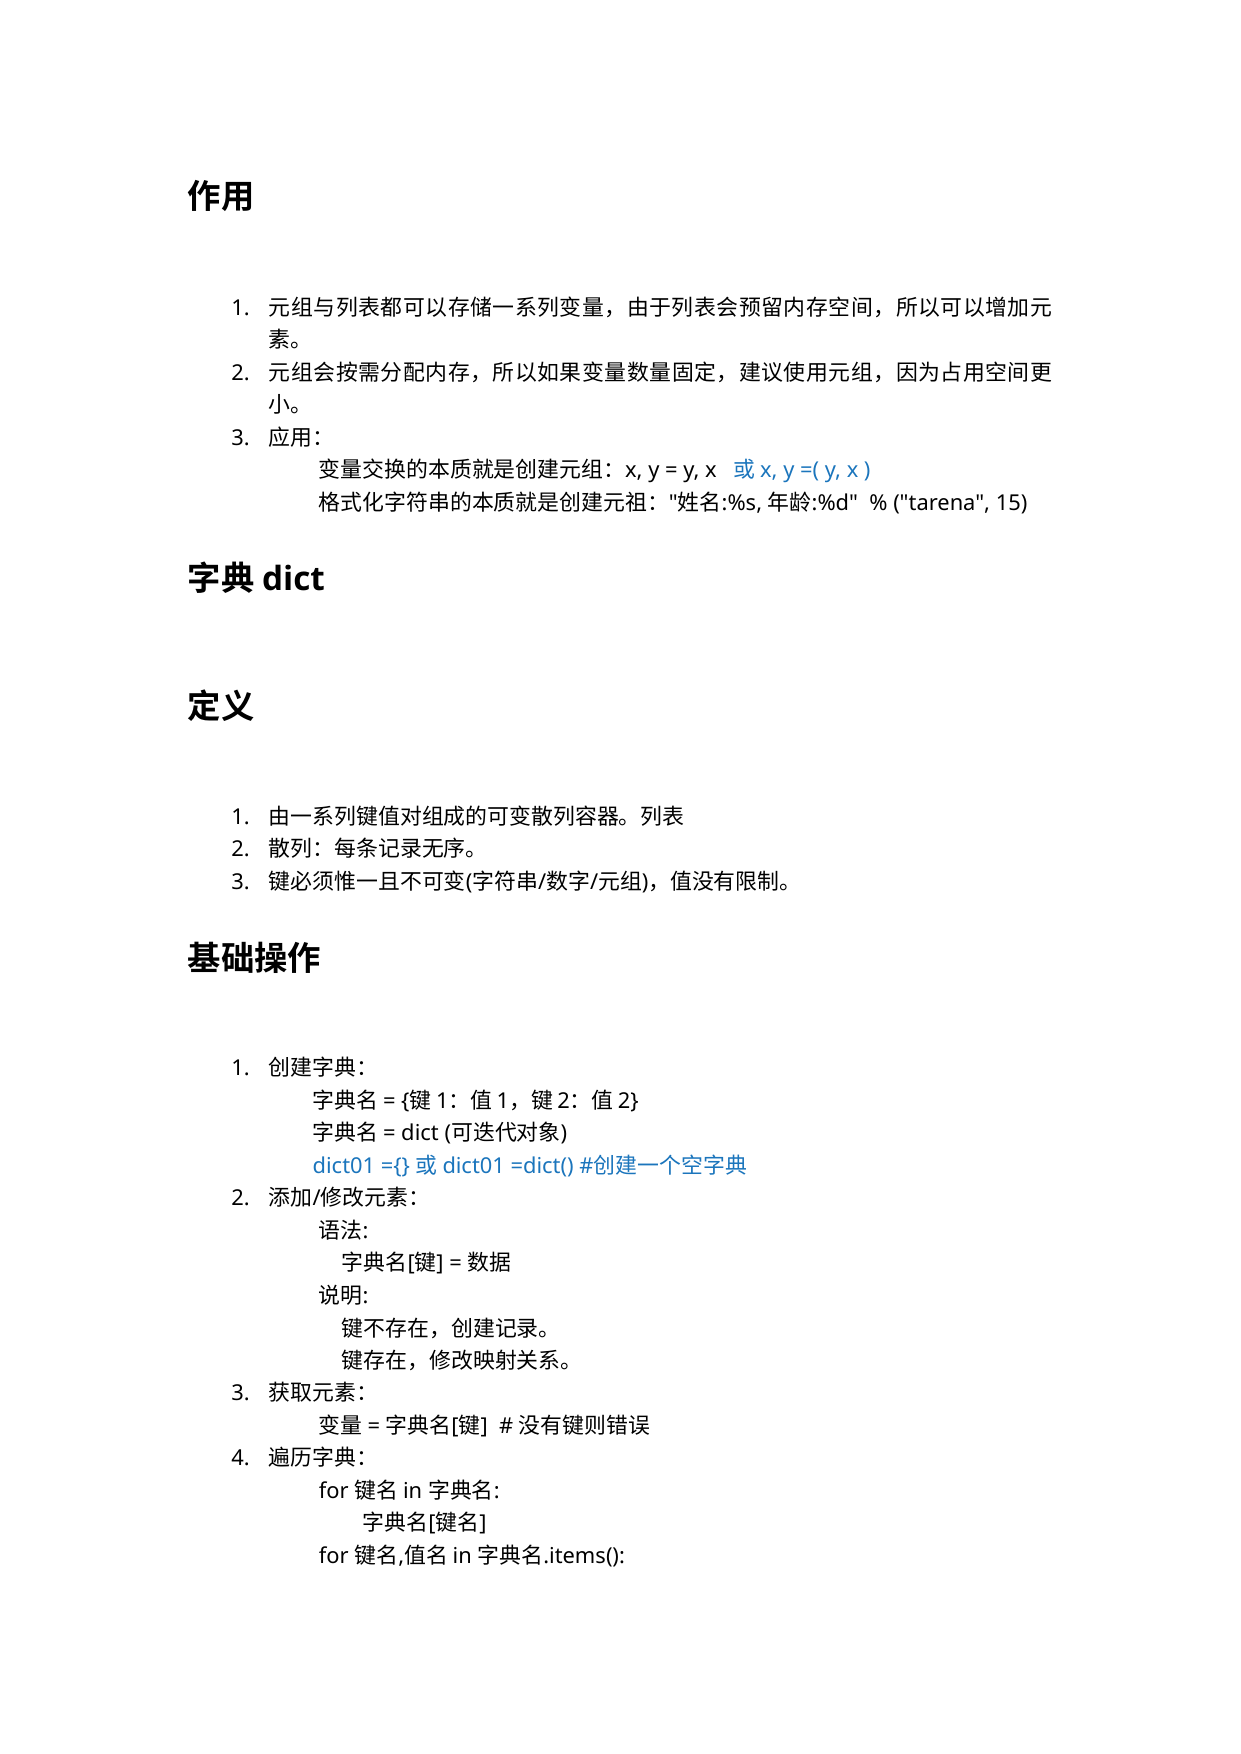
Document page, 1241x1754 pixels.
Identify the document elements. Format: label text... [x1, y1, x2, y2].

text dict01 ={} 或 dict01 =dict() #创建一个空字典 [269, 1148, 1053, 1180]
text 字典名[键名] [275, 1505, 1053, 1538]
list 应用： [231, 419, 1053, 452]
subtitle 作用 [187, 162, 1053, 227]
list 获取元素： [231, 1375, 1053, 1408]
text 字典名 = {键1：值1，键2：值2} [269, 1083, 1053, 1115]
subtitle 基础操作 [187, 923, 1053, 988]
text 键不存在，创建记录。 [319, 1310, 1053, 1343]
text for 键名 in 字典名: [275, 1473, 1053, 1505]
text 键存在，修改映射关系。 [319, 1343, 1053, 1375]
list 元组与列表都可以存储一系列变量，由于列表会预留内存空间，所以可以增加元素。 [231, 289, 1053, 354]
list 添加/修改元素： [231, 1180, 1053, 1213]
list 遍历字典： [231, 1440, 1053, 1473]
subtitle 字典 dict [187, 544, 1053, 609]
text 说明: [319, 1278, 1053, 1310]
list 由一系列键值对组成的可变散列容器。列表 [231, 798, 1053, 831]
text for 键名,值名 in 字典名.items(): [275, 1538, 1053, 1570]
text 字典名 = dict (可迭代对象) [269, 1115, 1053, 1148]
text 变量交换的本质就是创建元组：x, y = y, x 或x, y =( y, x ) [312, 452, 1053, 484]
list 创建字典： [231, 1050, 1053, 1083]
list 元组会按需分配内存，所以如果变量数量固定，建议使用元组，因为占用空间更小。 [231, 354, 1053, 419]
list 键必须惟一且不可变(字符串/数字/元组)，值没有限制。 [231, 863, 1053, 896]
text 语法: [319, 1213, 1053, 1245]
text 字典名[键] = 数据 [319, 1245, 1053, 1278]
subtitle 定义 [187, 671, 1053, 736]
text 格式化字符串的本质就是创建元祖："姓名:%s, 年龄:%d" % ("tarena", 15) [275, 484, 1053, 517]
text 变量 = 字典名[键] # 没有键则错误 [275, 1408, 1053, 1440]
list 散列：每条记录无序。 [231, 831, 1053, 863]
